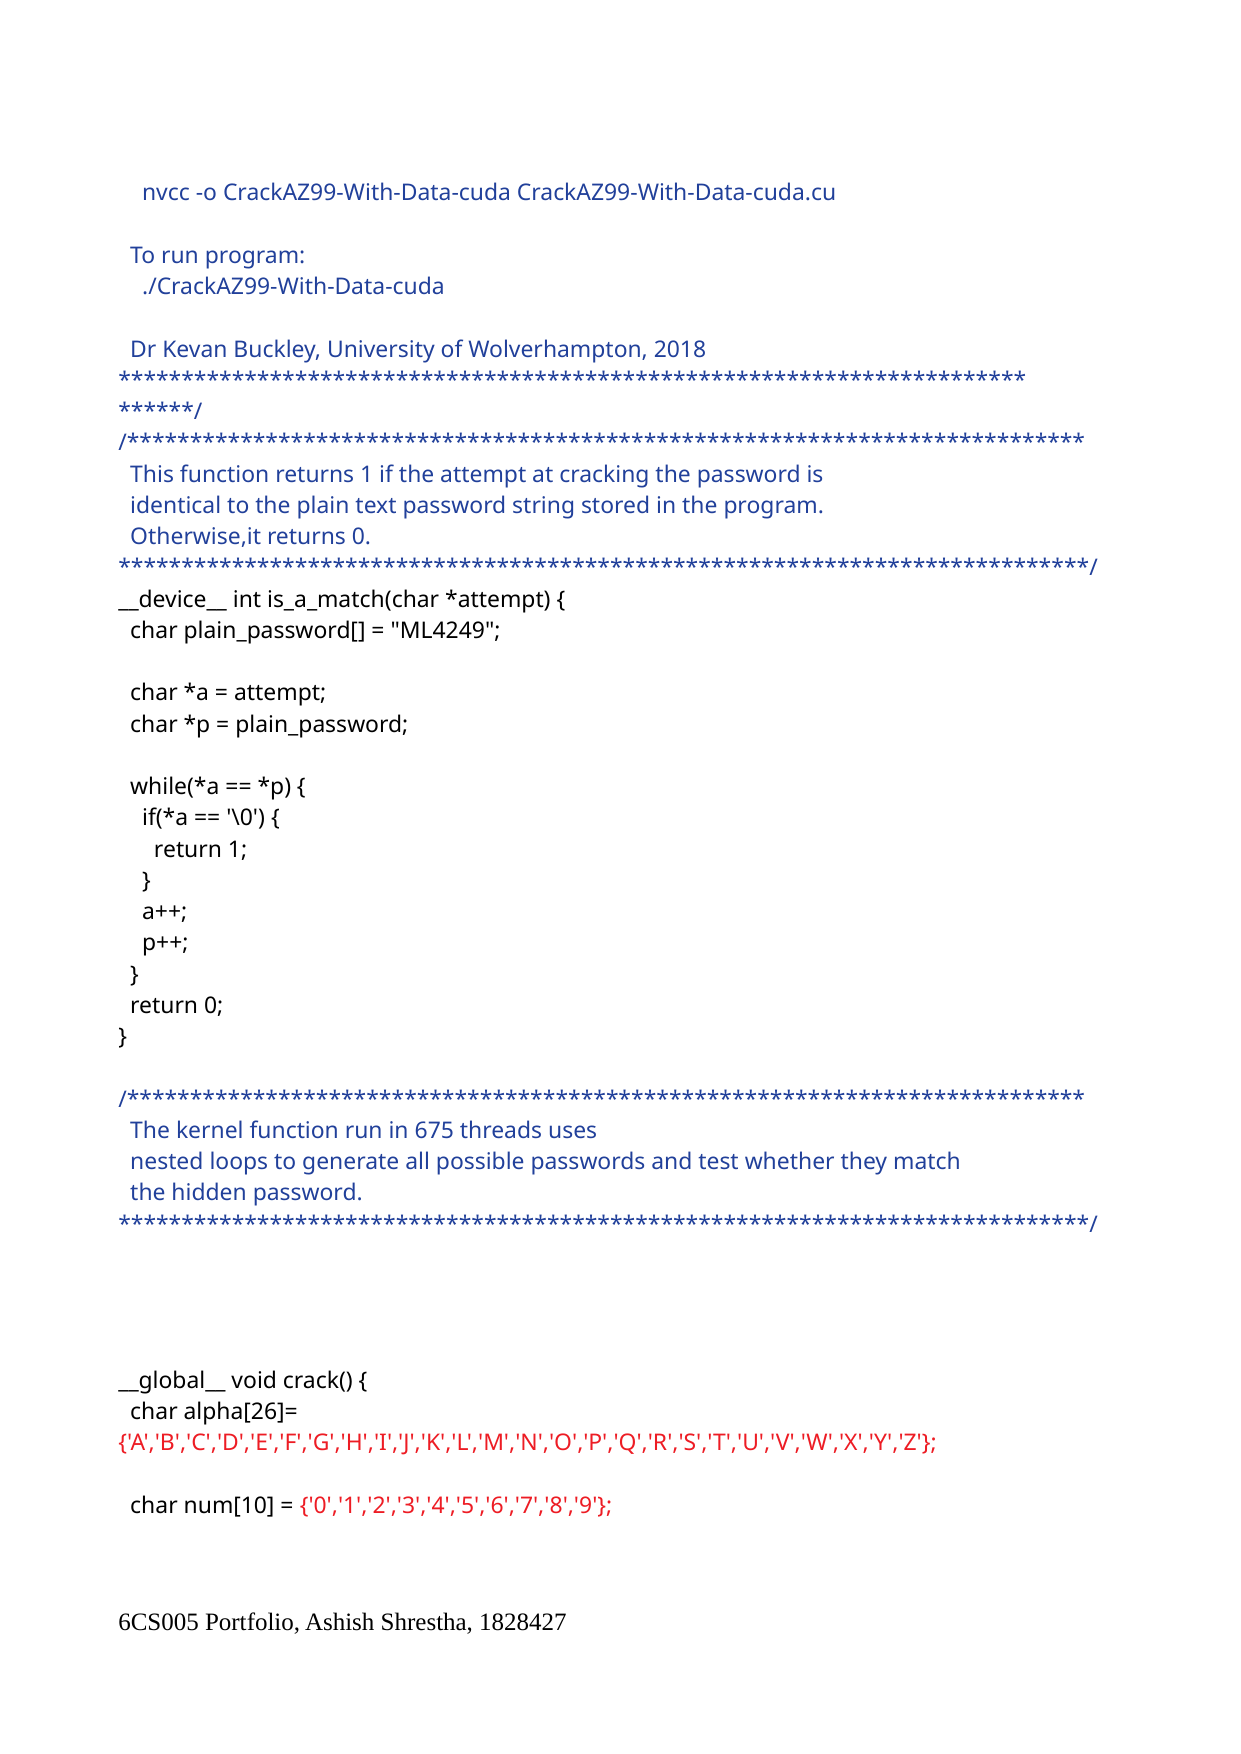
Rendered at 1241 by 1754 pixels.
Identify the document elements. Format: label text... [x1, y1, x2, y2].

text while(*a == *p) { [118, 770, 1122, 801]
text char plain_password[] = "ML4249"; [118, 614, 1122, 645]
text char *p = plain_password; [118, 708, 1122, 739]
text __device__ int is_a_match(char *attempt) { [118, 583, 1122, 614]
text This function returns 1 if the attempt at cracking the password is [118, 458, 1122, 489]
text } [118, 864, 1122, 895]
text ./CrackAZ99-With-Data-cuda [118, 270, 1122, 301]
text char *a = attempt; [118, 676, 1122, 708]
text identical to the plain text password string stored in the program. [118, 489, 1122, 520]
text nested loops to generate all possible passwords and test whether they match [118, 1145, 1122, 1176]
text } [118, 958, 1122, 989]
text } [118, 1020, 1122, 1051]
text return 0; [118, 989, 1122, 1020]
text p++; [118, 926, 1122, 958]
text The kernel function run in 675 threads uses [118, 1114, 1122, 1145]
text /**************************************************************************** [118, 1083, 1122, 1114]
text return 1; [118, 833, 1122, 864]
text To run program: [118, 239, 1122, 270]
text Dr Kevan Buckley, University of Wolverhampton, 2018 [118, 333, 1122, 364]
text /**************************************************************************** [118, 426, 1122, 458]
text char alpha[26]= {'A','B','C','D','E','F','G','H','I','J','K','L','M','N','O','P','Q','R','S','T','U','V','W','X','Y','Z'}; [118, 1395, 1122, 1458]
text the hidden password. [118, 1176, 1122, 1208]
text nvcc -o CrackAZ99-With-Data-cuda CrackAZ99-With-Data-cuda.cu [118, 176, 1122, 208]
text if(*a == '\0') { [118, 801, 1122, 833]
text ************************************************************************ [118, 364, 1122, 395]
text *****************************************************************************/ [118, 1208, 1122, 1239]
text *****************************************************************************/ [118, 551, 1122, 583]
text char num[10] = {'0','1','2','3','4','5','6','7','8','9'}; [118, 1489, 1122, 1520]
text Otherwise,it returns 0. [118, 520, 1122, 551]
text a++; [118, 895, 1122, 926]
text ******/ [118, 395, 1122, 426]
text __global__ void crack() { [118, 1364, 1122, 1395]
